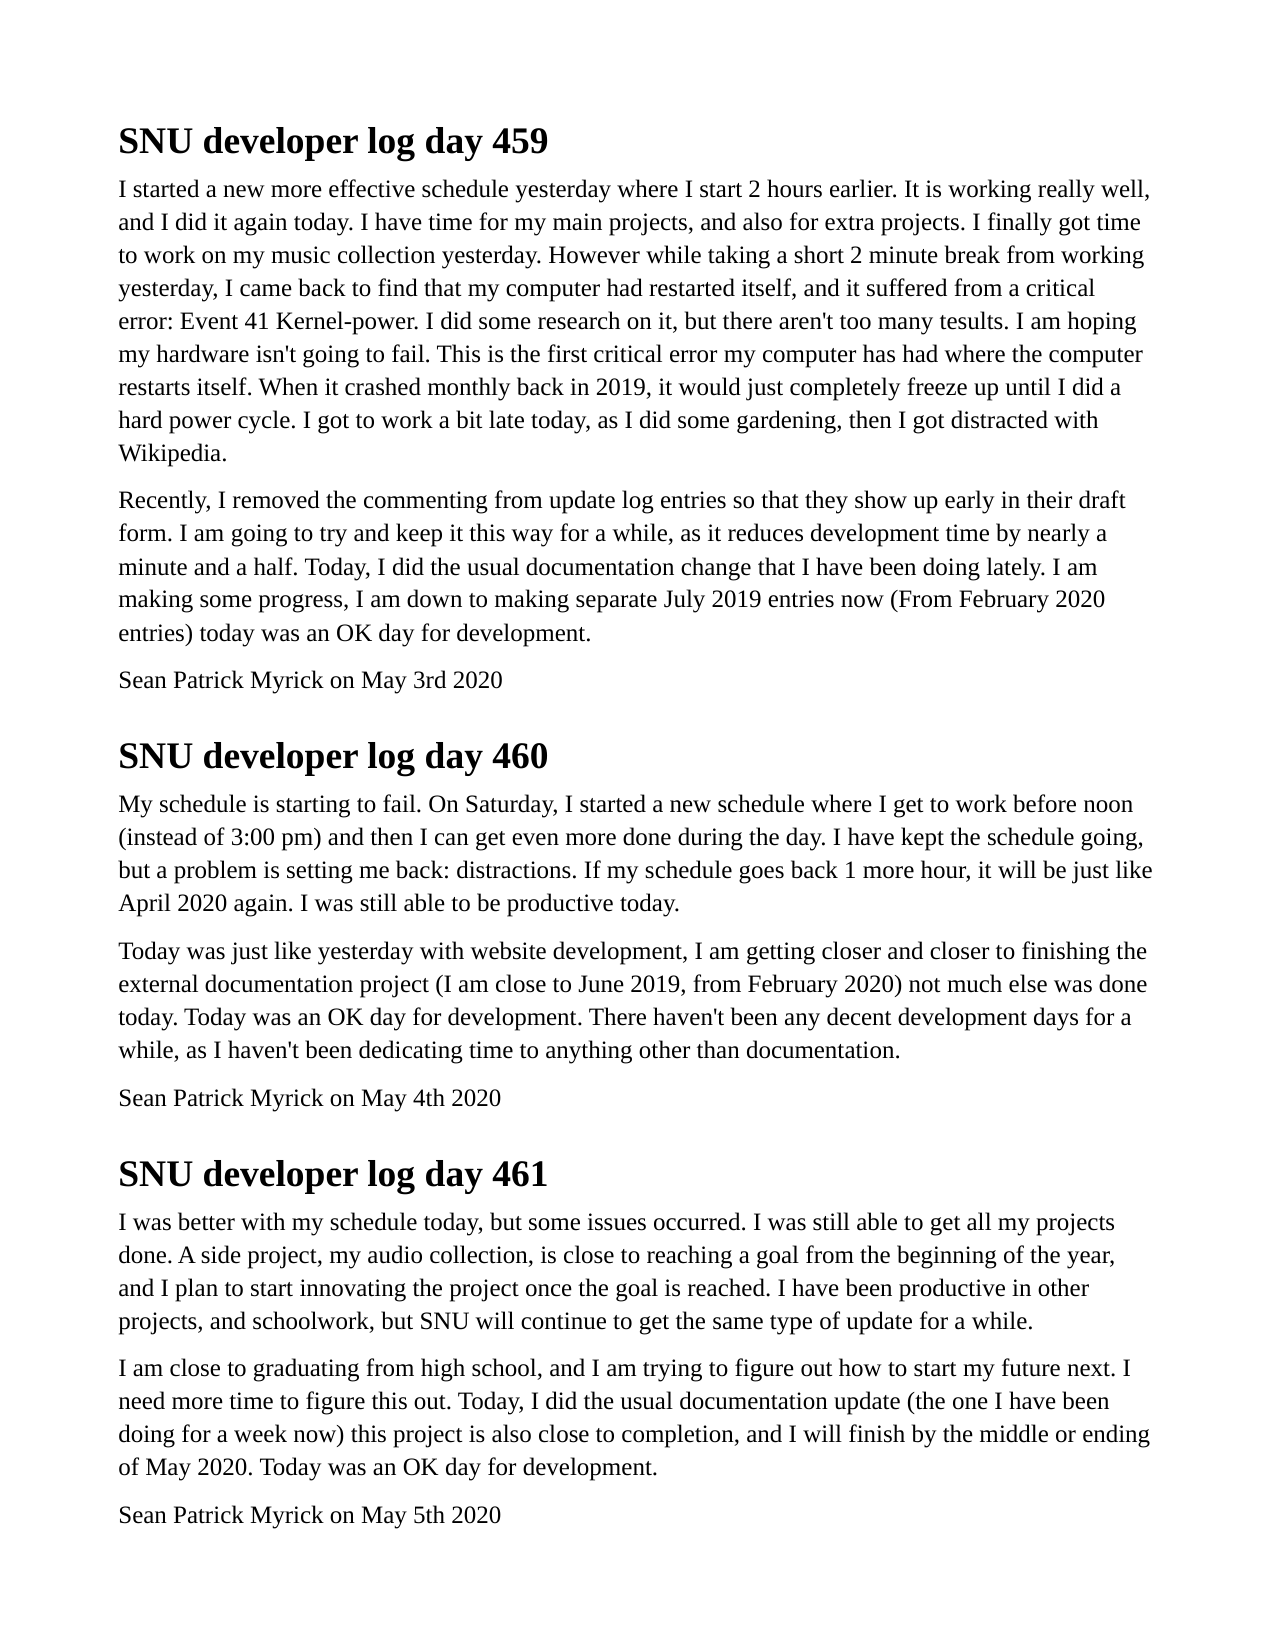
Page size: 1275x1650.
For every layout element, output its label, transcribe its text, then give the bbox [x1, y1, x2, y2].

text Recently, I removed the commenting from update log entries so that they show up early in their draft form. I am going to try and keep it this way for a while, as it reduces development time by nearly a minute and a half. Today, I did the usual documentation change that I have been doing lately. I am making some progress, I am down to making separate July 2019 entries now (From February 2020 entries) today was an OK day for development. [118, 486, 1157, 646]
text Sean Patrick Myrick on May 3rd 2020 [118, 665, 1157, 694]
subtitle SNU developer log day 459 [118, 118, 1157, 161]
text Sean Patrick Myrick on May 4th 2020 [118, 1083, 1157, 1111]
subtitle SNU developer log day 461 [118, 1151, 1157, 1194]
text Sean Patrick Myrick on May 5th 2020 [118, 1500, 1157, 1529]
subtitle SNU developer log day 460 [118, 734, 1157, 777]
text I was better with my schedule today, but some issues occurred. I was still able to get all my projects done. A side project, my audio collection, is close to reaching a goal from the beginning of the year, and I plan to start innovating the project once the goal is reached. I have been productive in other projects, and schoolwork, but SNU will continue to get the same type of update for a while. [118, 1207, 1157, 1334]
text My schedule is starting to fail. On Saturday, I started a new schedule where I get to work before noon (instead of 3:00 pm) and then I can get even more done during the day. I have kept the schedule going, but a problem is setting me back: distractions. If my schedule goes back 1 more hour, it will be just like April 2020 again. I was still able to be productive today. [118, 789, 1157, 917]
text I am close to graduating from high school, and I am trying to figure out how to start my future next. I need more time to figure this out. Today, I did the usual documentation update (the one I have been doing for a week now) this project is also close to completion, and I will finish by the middle or ending of May 2020. Today was an OK day for development. [118, 1353, 1157, 1481]
text I started a new more effective schedule yesterday where I start 2 hours earlier. It is working really well, and I did it again today. I have time for my main projects, and also for extra projects. I finally got time to work on my music collection yesterday. However while taking a short 2 minute break from working yesterday, I came back to find that my computer had restarted itself, and it suffered from a critical error: Event 41 Kernel-power. I did some research on it, but there aren't too many tesults. I am hoping my hardware isn't going to fail. This is the first critical error my computer has had where the computer restarts itself. When it crashed monthly back in 2019, it would just completely freeze up until I did a hard power cycle. I got to work a bit late today, as I did some gardening, then I got distracted with Wikipedia. [118, 174, 1157, 467]
text Today was just like yesterday with website development, I am getting closer and closer to finishing the external documentation project (I am close to June 2019, from February 2020) not much else was done today. Today was an OK day for development. There haven't been any decent development days for a while, as I haven't been dedicating time to anything other than documentation. [118, 936, 1157, 1064]
